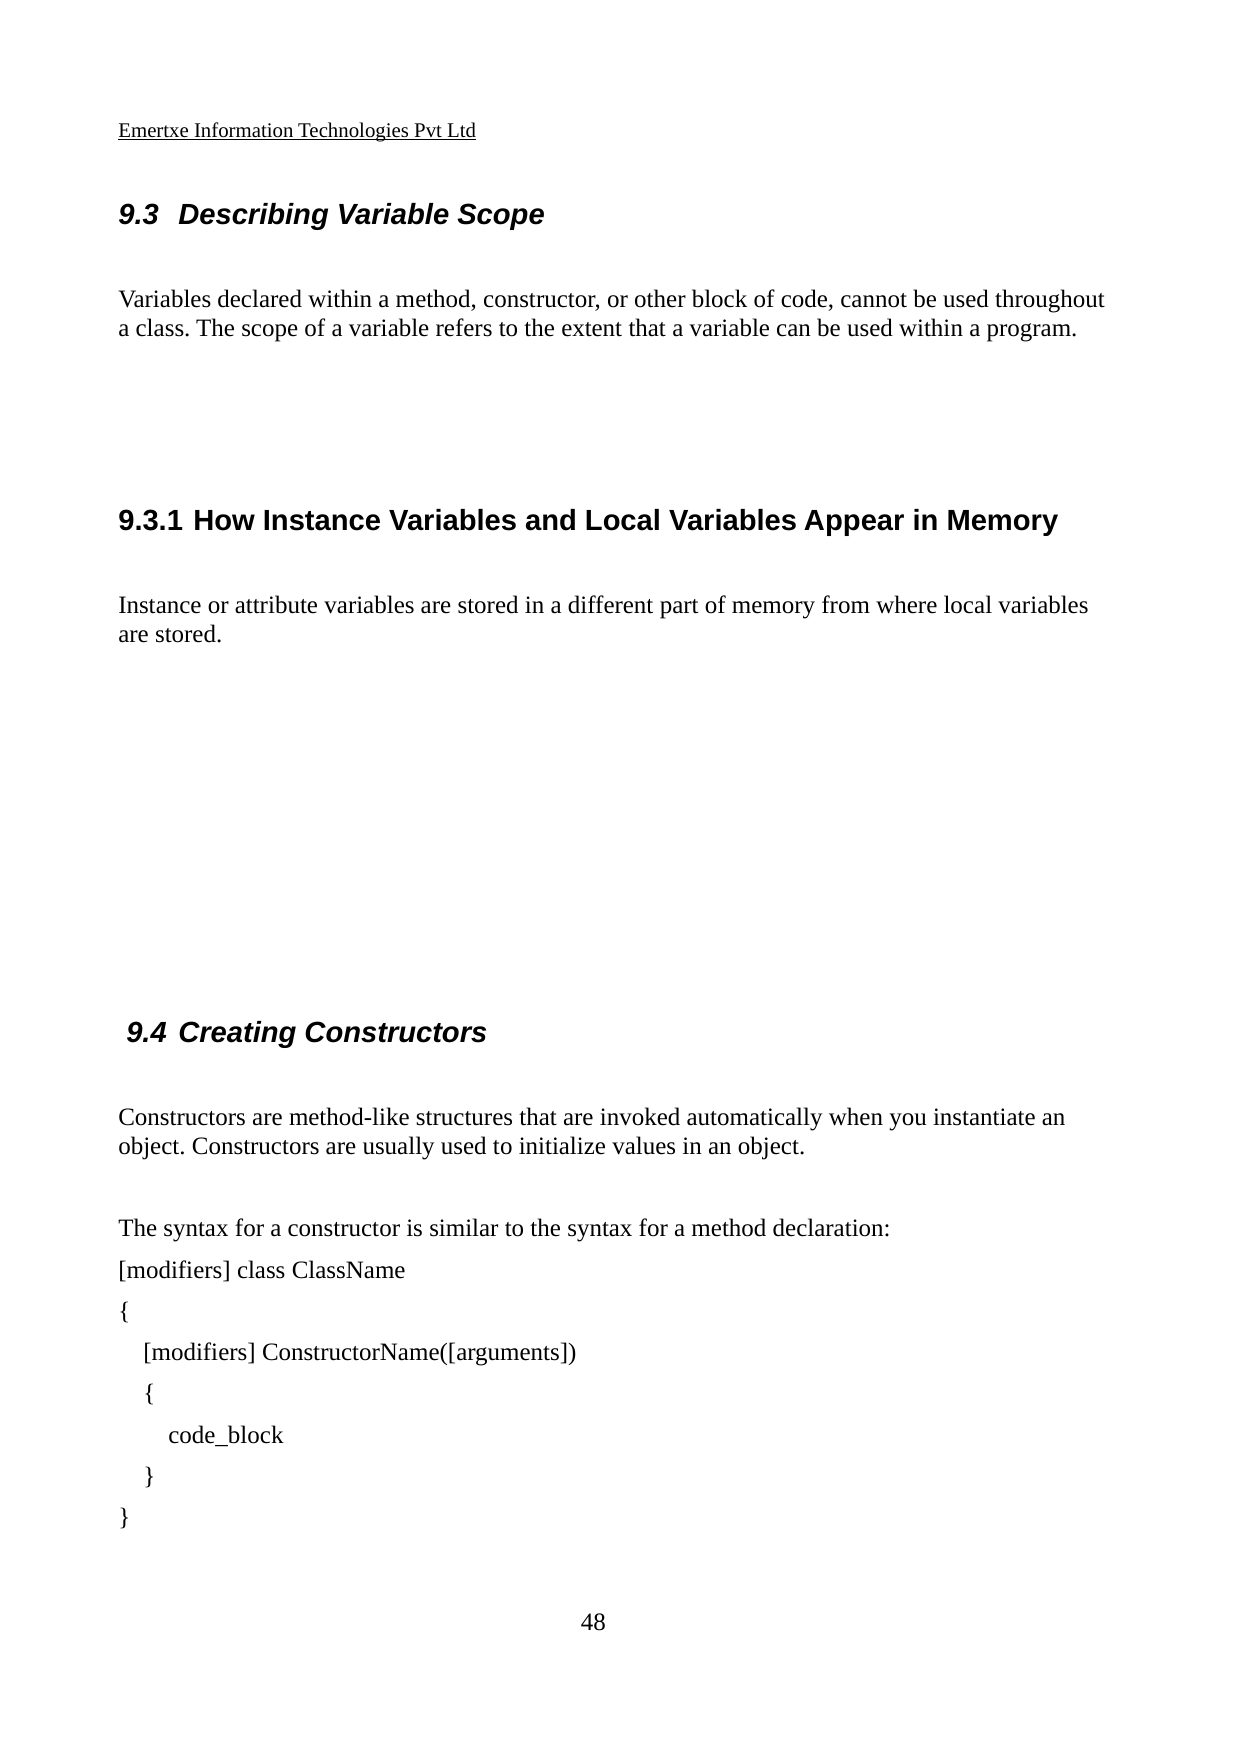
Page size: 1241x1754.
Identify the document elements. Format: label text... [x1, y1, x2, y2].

text Constructors are method-like structures that are invoked automatically when you instantiate an object. Constructors are usually used to initialize values in an object. [118, 1102, 1122, 1160]
text The syntax for a constructor is similar to the syntax for a method declaration: [118, 1213, 1122, 1242]
text { [118, 1296, 1122, 1325]
text [modifiers] ConstructorName([arguments]) [118, 1337, 1122, 1366]
text Instance or attribute variables are stored in a different part of memory from where local variables are stored. [118, 590, 1122, 647]
text { [118, 1378, 1122, 1407]
subtitle How Instance Variables and Local Variables Appear in Memory [118, 503, 1122, 536]
text } [118, 1502, 1122, 1531]
text Variables declared within a method, constructor, or other block of code, cannot be used throughout a class. The scope of a variable refers to the extent that a variable can be used within a program. [118, 284, 1122, 341]
subtitle Creating Constructors [126, 1015, 1122, 1048]
text } [118, 1461, 1122, 1490]
subtitle Describing Variable Scope [118, 197, 1122, 230]
text code_block [118, 1420, 1122, 1448]
text [modifiers] class ClassName [118, 1255, 1122, 1283]
